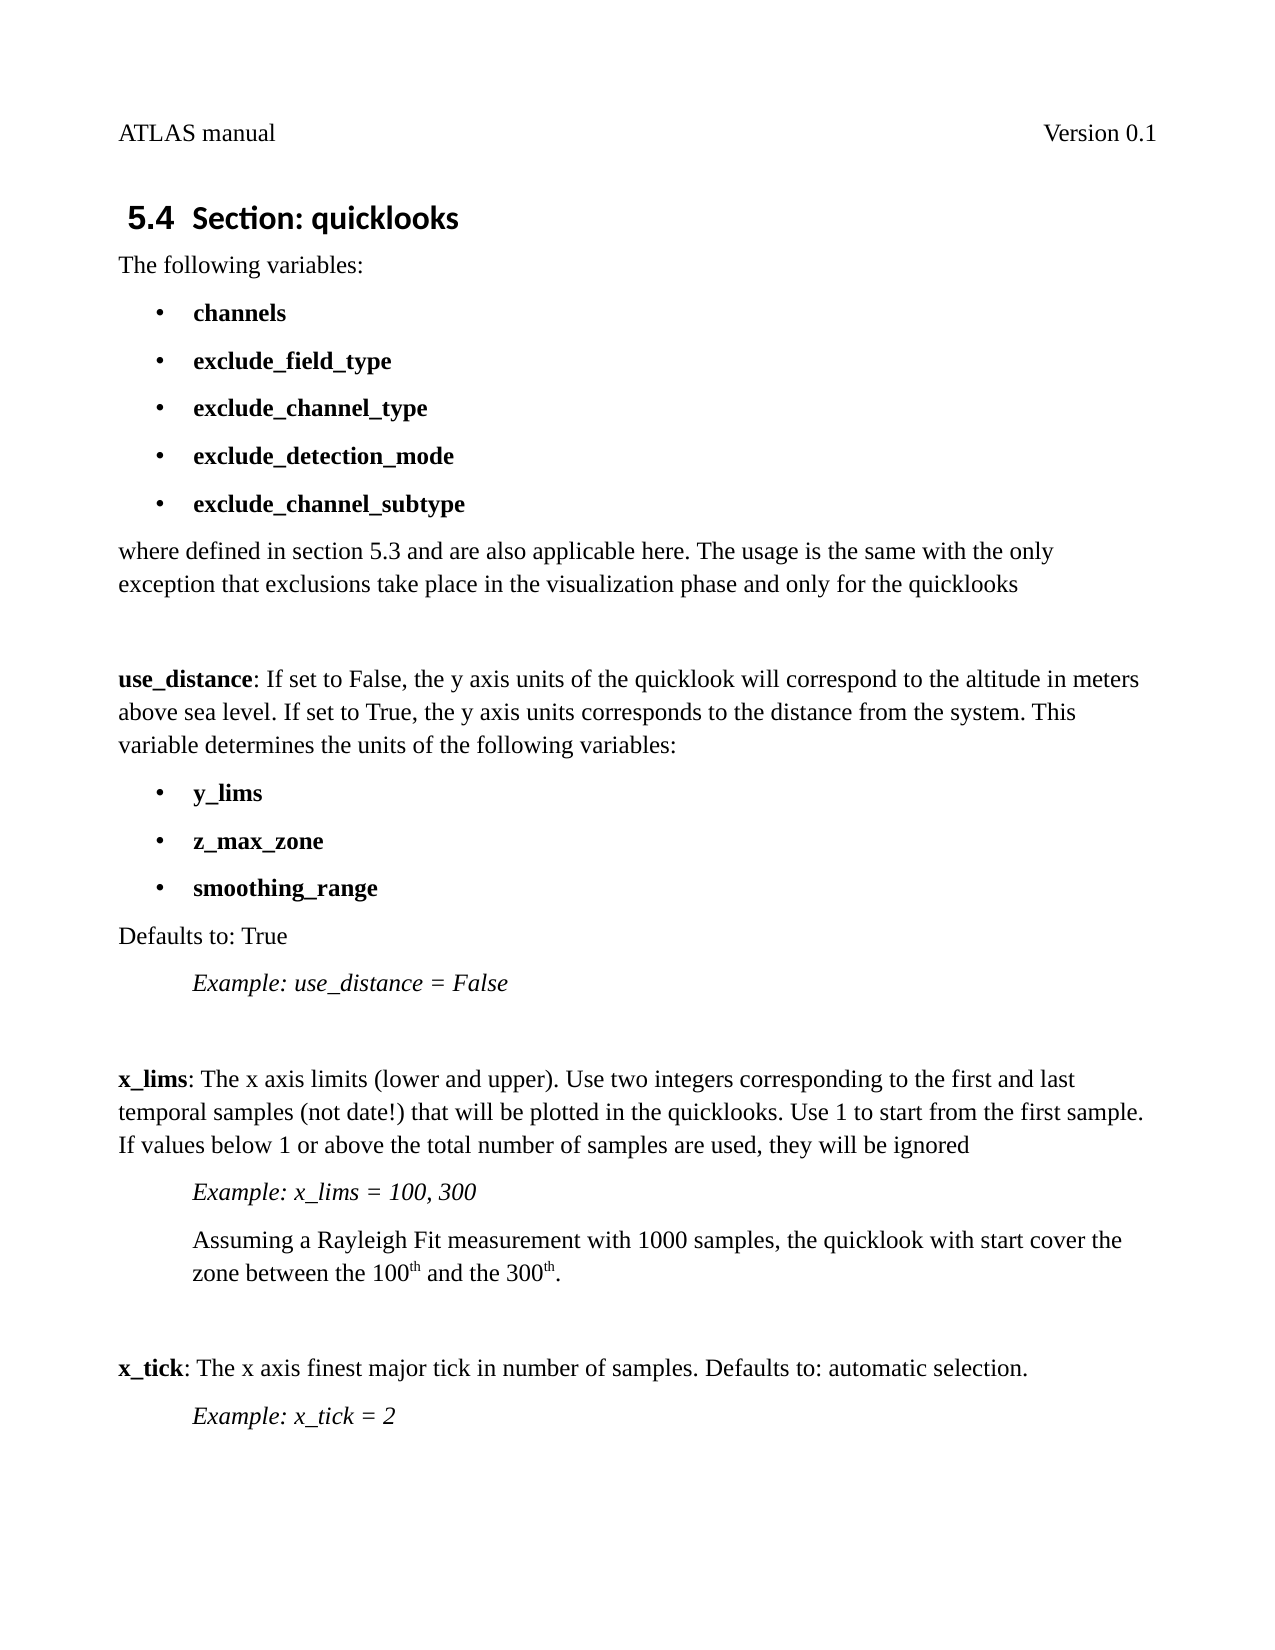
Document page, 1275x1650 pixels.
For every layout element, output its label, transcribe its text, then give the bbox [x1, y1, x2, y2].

list exclude_channel_type [156, 393, 1157, 422]
list exclude_detection_mode [156, 441, 1157, 470]
text Defaults to: True [118, 921, 1157, 950]
list exclude_channel_subtype [156, 489, 1157, 517]
text Example: use_distance = False [118, 968, 1157, 997]
subtitle Section: quicklooks [118, 197, 1157, 238]
text x_tick: The x axis finest major tick in number of samples. Defaults to: automatic selection. [118, 1353, 1157, 1382]
text Example: x_tick = 2 [118, 1401, 1157, 1429]
list smoothing_range [156, 873, 1157, 902]
text use_distance: If set to False, the y axis units of the quicklook will correspond to the altitude in meters above sea level. If set to True, the y axis units corresponds to the distance from the system. This variable determines the units of the following variables: [118, 664, 1157, 759]
text Assuming a Rayleigh Fit measurement with 1000 samples, the quicklook with start cover the zone between the 100th and the 300th. [118, 1225, 1157, 1287]
list channels [156, 298, 1157, 327]
text Example: x_lims = 100, 300 [118, 1177, 1157, 1206]
text x_lims: The x axis limits (lower and upper). Use two integers corresponding to the first and last temporal samples (not date!) that will be plotted in the quicklooks. Use 1 to start from the first sample. If values below 1 or above the total number of samples are used, they will be ignored [118, 1064, 1157, 1158]
list z_max_zone [156, 826, 1157, 854]
list exclude_field_type [156, 346, 1157, 374]
text The following variables: [118, 251, 1157, 279]
text where defined in section 5.3 and are also applicable here. The usage is the same with the only exception that exclusions take place in the visualization phase and only for the quicklooks [118, 536, 1157, 598]
list y_lims [156, 778, 1157, 807]
